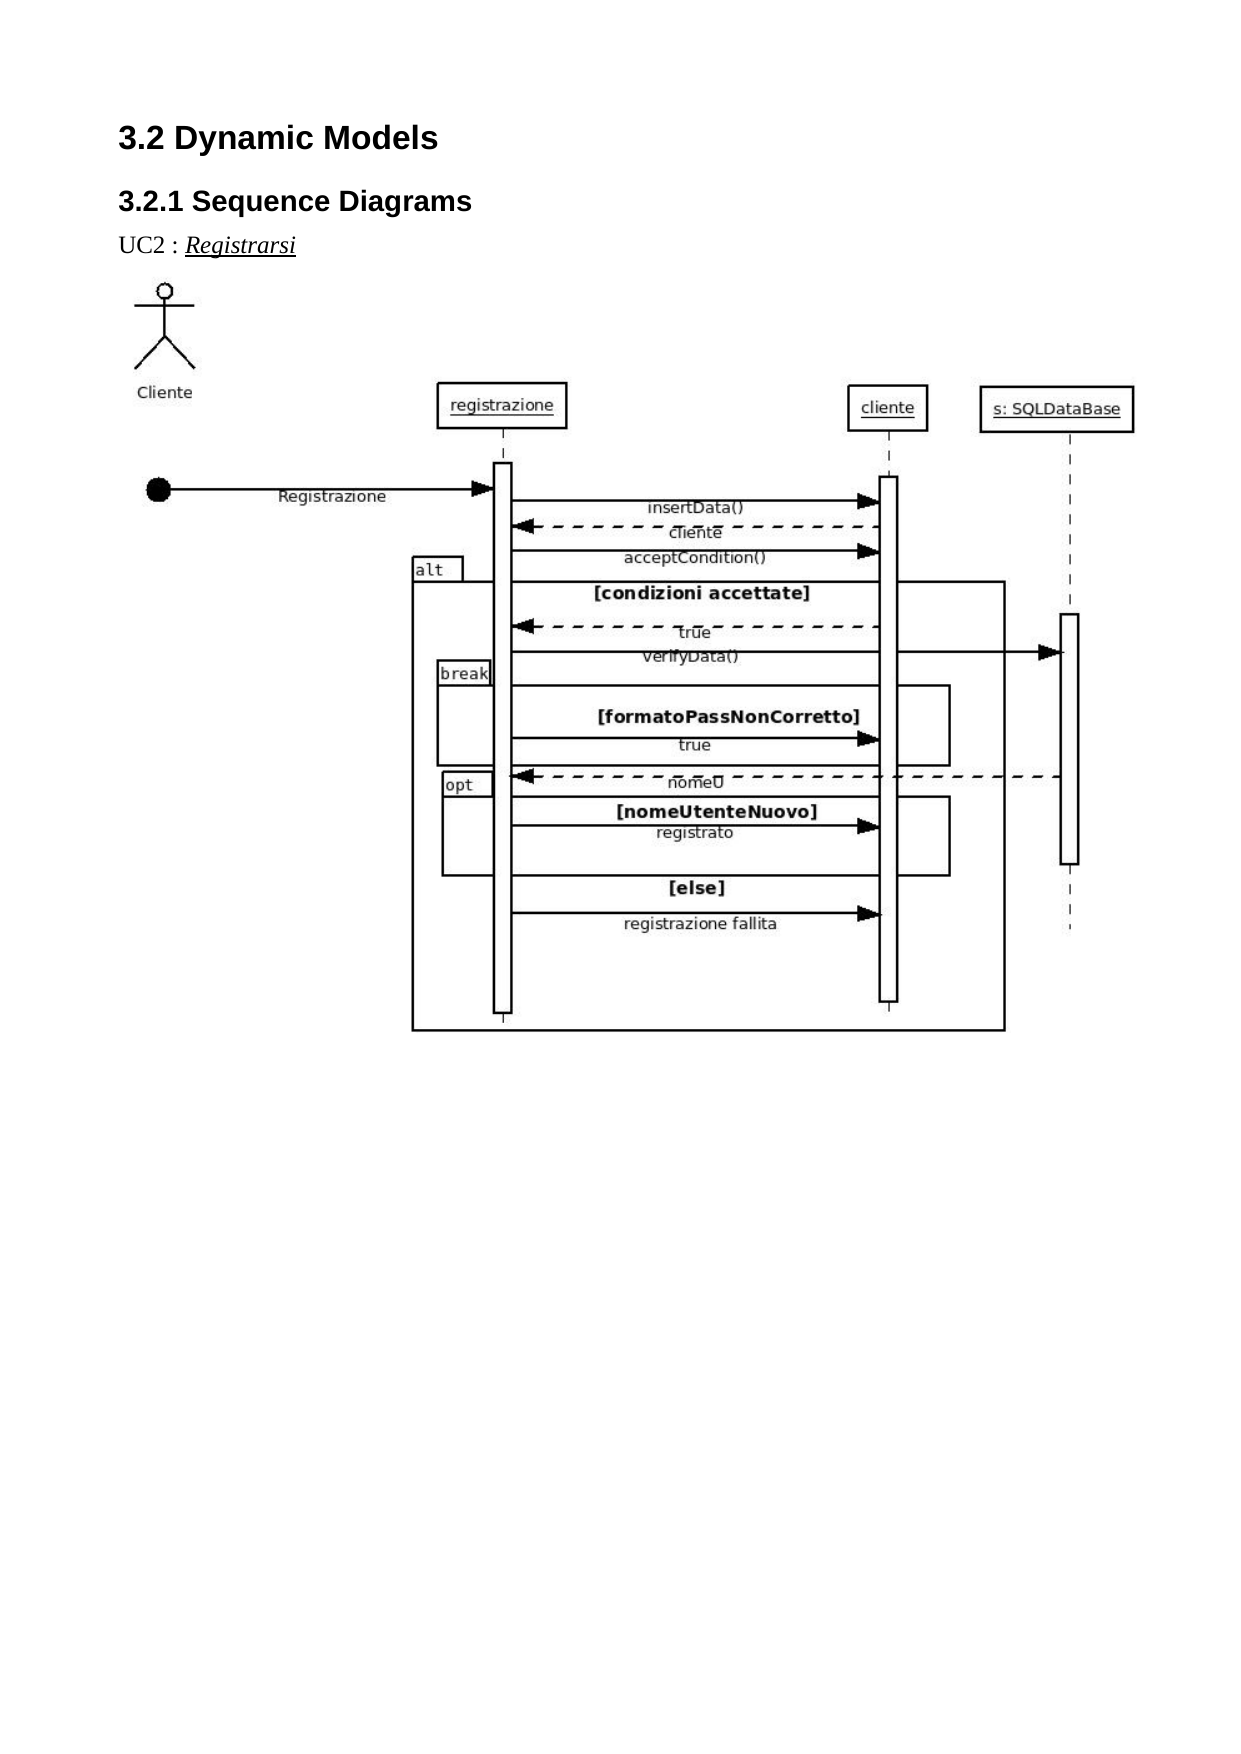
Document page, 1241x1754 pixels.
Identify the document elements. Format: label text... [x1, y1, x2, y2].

text UC2 : Registrarsi [118, 230, 1122, 259]
subtitle 3.2 Dynamic Models [118, 118, 1122, 157]
subtitle 3.2.1 Sequence Diagrams [118, 184, 1122, 218]
picture [132, 268, 1137, 1033]
